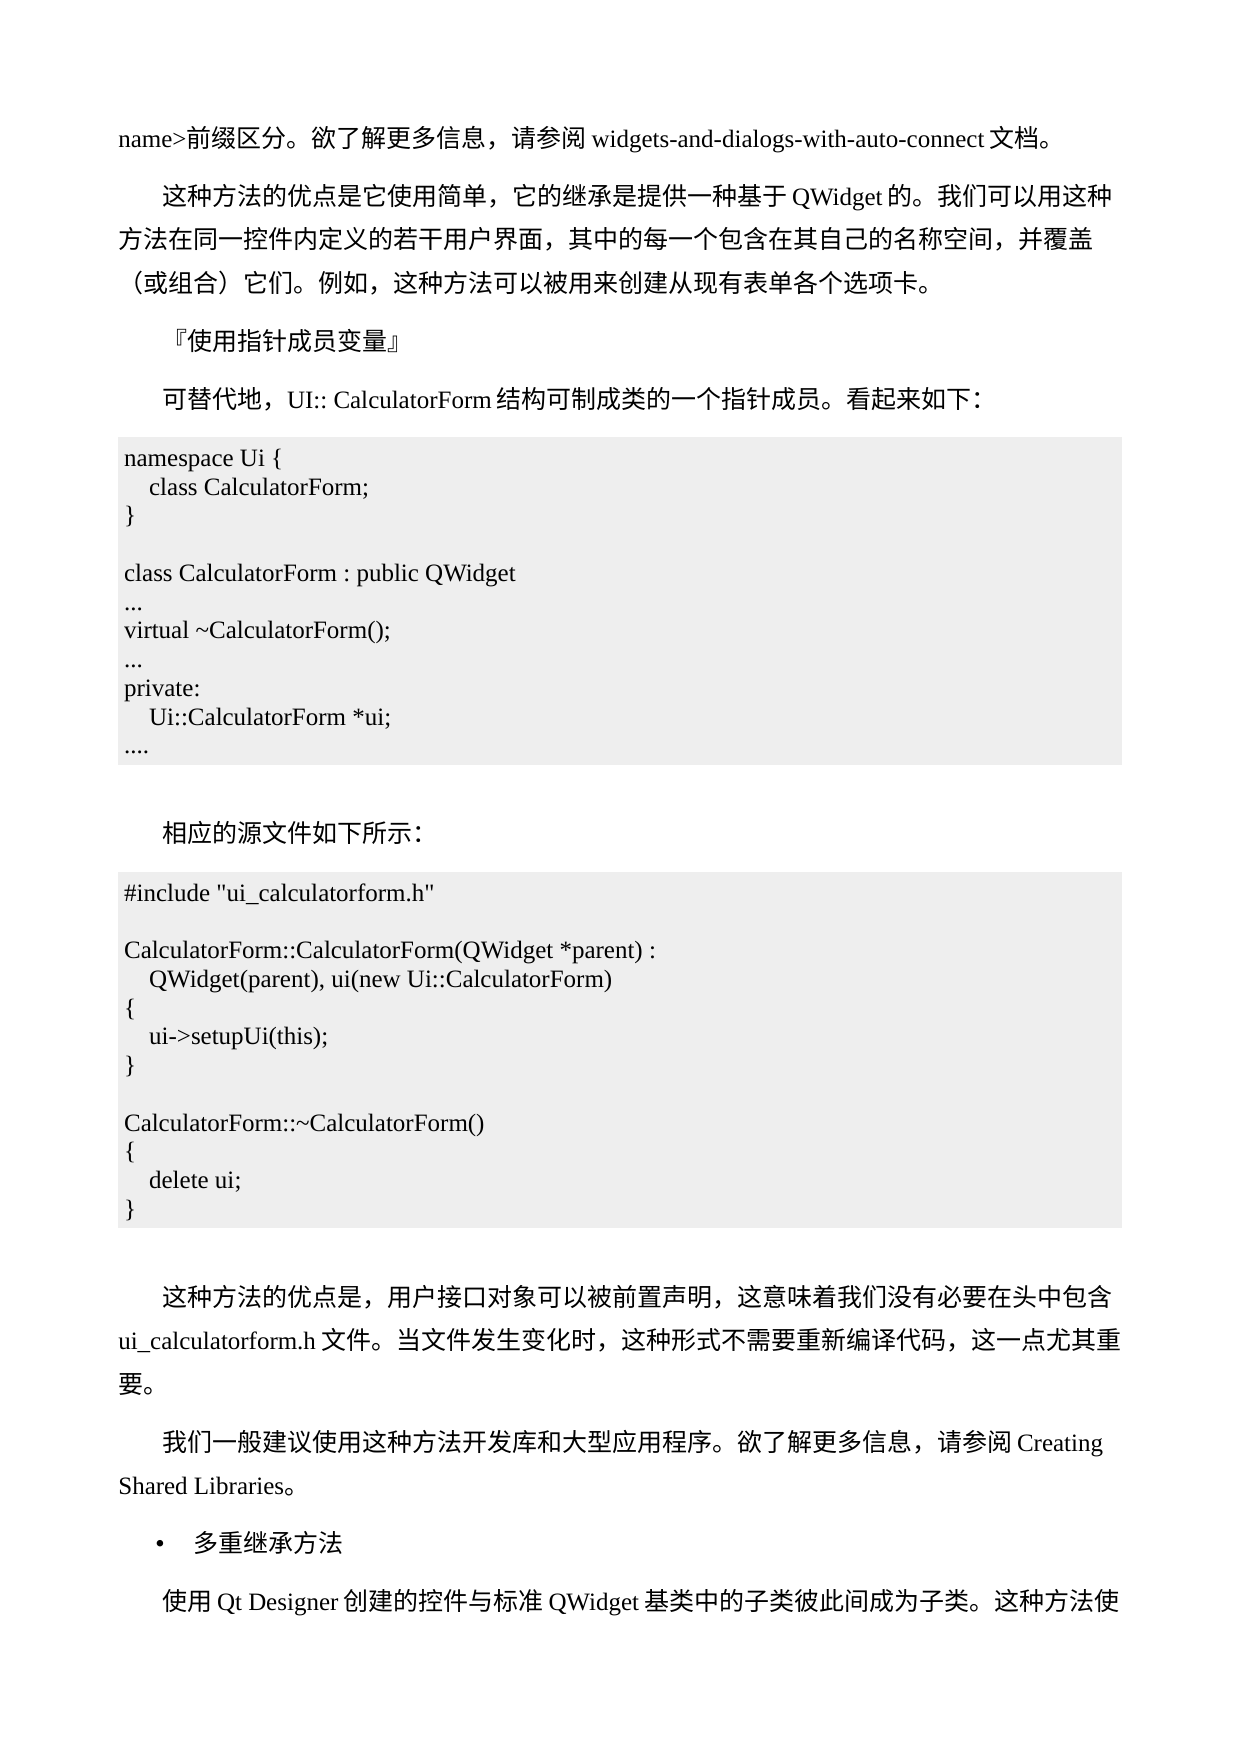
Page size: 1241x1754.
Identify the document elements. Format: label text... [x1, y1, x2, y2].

text 我们一般建议使用这种方法开发库和大型应用程序。欲了解更多信息，请参阅Creating Shared Libraries。 [118, 1422, 1122, 1502]
text 这种方法的优点是它使用简单，它的继承是提供一种基于QWidget的。我们可以用这种方法在同一控件内定义的若干用户界面，其中的每一个包含在其自己的名称空间，并覆盖（或组合）它们。例如，这种方法可以被用来创建从现有表单各个选项卡。 [118, 176, 1122, 299]
table_header namespace Ui { class CalculatorForm; } class CalculatorForm : public QWidget ... virtual ~CalculatorForm(); ... private: Ui::CalculatorForm *ui; .... [118, 437, 1122, 765]
text 『使用指针成员变量』 [118, 321, 1122, 357]
table_header #include "ui_calculatorform.h" CalculatorForm::CalculatorForm(QWidget *parent) : QWidget(parent), ui(new Ui::CalculatorForm) { ui->setupUi(this); } CalculatorForm::~CalculatorForm() { delete ui; } [118, 872, 1122, 1228]
text 可替代地，UI:: CalculatorForm结构可制成类的一个指针成员。看起来如下： [118, 379, 1122, 415]
text 相应的源文件如下所示： [118, 814, 1122, 850]
text 这种方法的优点是，用户接口对象可以被前置声明，这意味着我们没有必要在头中包含ui_calculatorform.h文件。当文件发生变化时，这种形式不需要重新编译代码，这一点尤其重要。 [118, 1277, 1122, 1401]
text 使用Qt Designer创建的控件与标准QWidget基类中的子类彼此间成为子类。这种方法使 [118, 1582, 1122, 1618]
list 多重继承方法 [156, 1524, 1122, 1560]
text name>前缀区分。欲了解更多信息，请参阅widgets-and-dialogs-with-auto-connect文档。 [118, 118, 1122, 154]
